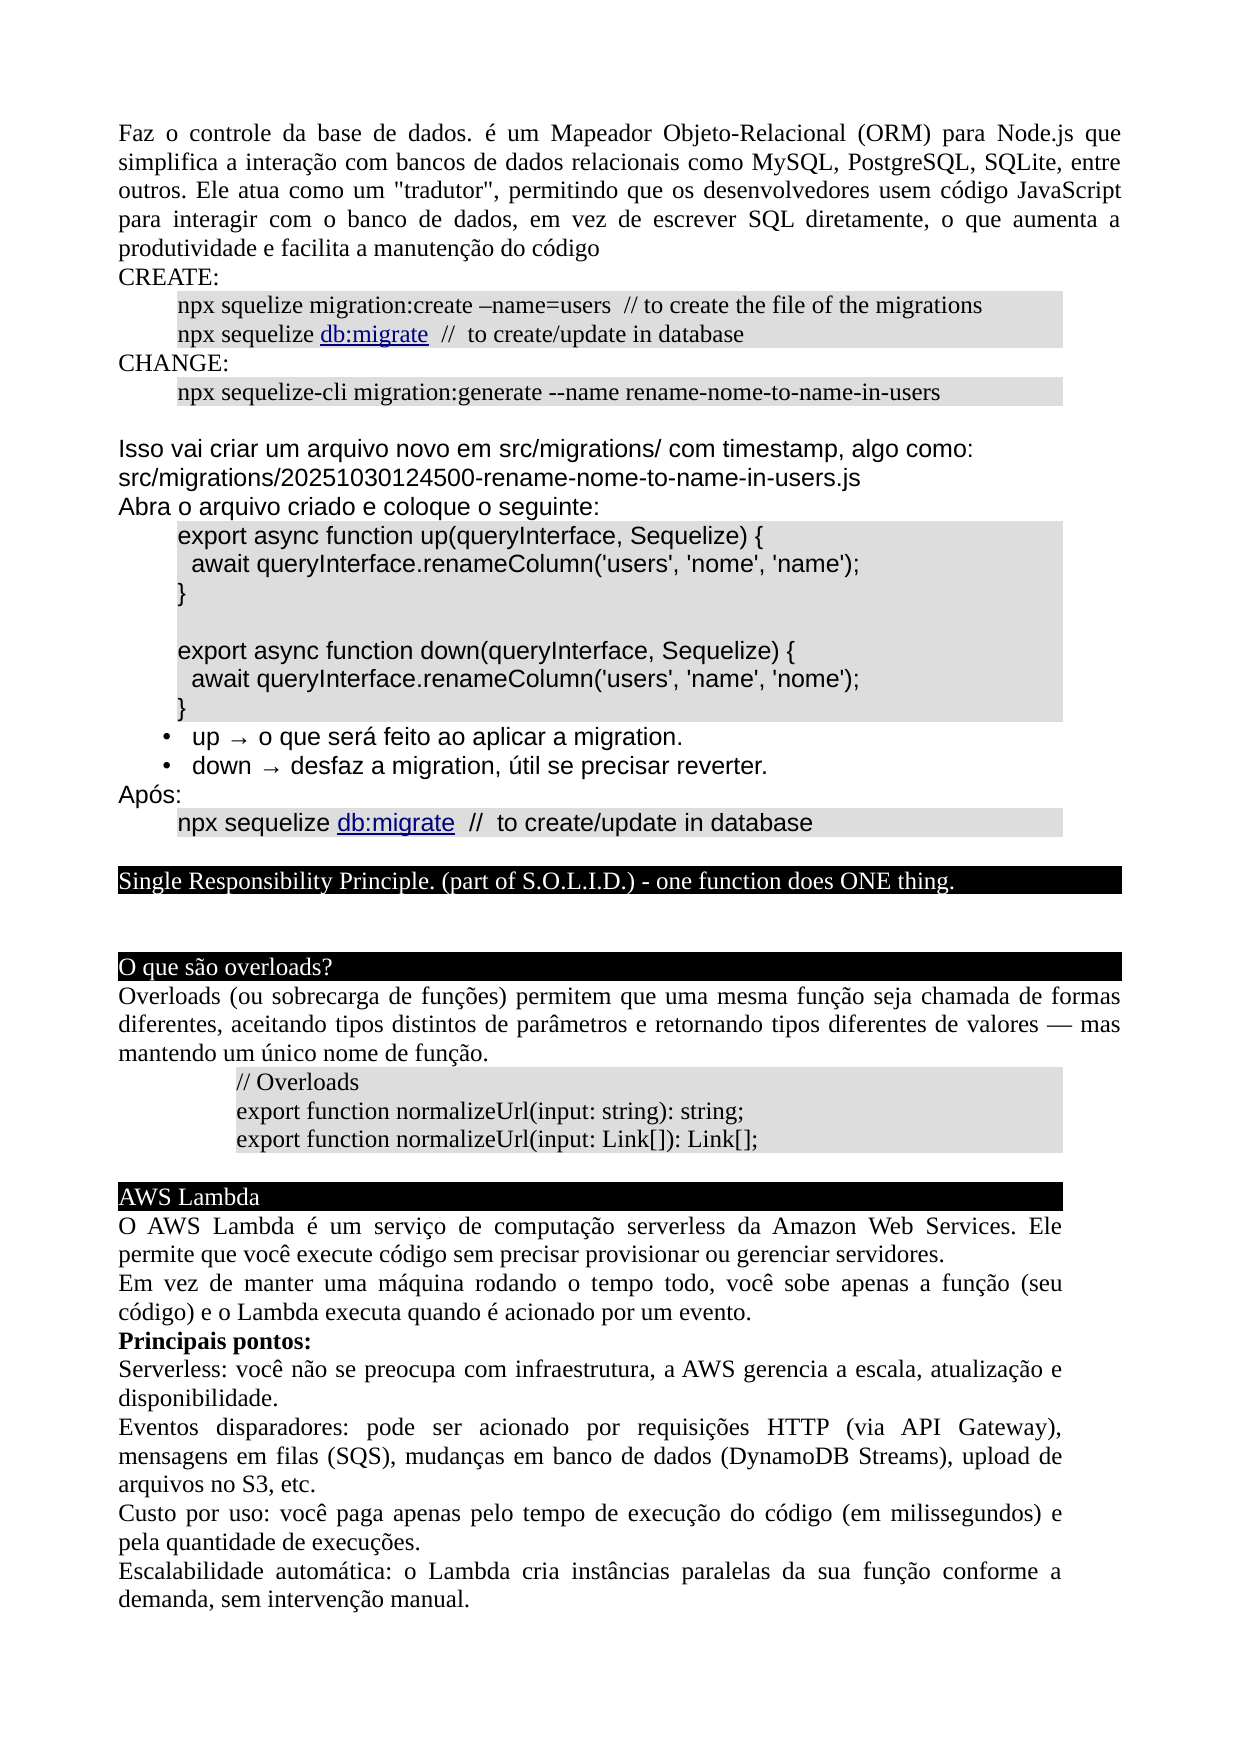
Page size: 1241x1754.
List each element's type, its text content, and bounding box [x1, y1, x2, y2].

text AWS Lambda [118, 1182, 1063, 1211]
text Em vez de manter uma máquina rodando o tempo todo, você sobe apenas a função (seu código) e o Lambda executa quando é acionado por um evento. [118, 1268, 1063, 1326]
text Abra o arquivo criado e coloque o seguinte: [118, 492, 1122, 521]
text CHANGE: [118, 348, 1122, 377]
text export async function up(queryInterface, Sequelize) { [177, 521, 1063, 549]
text export function normalizeUrl(input: Link[]): Link[]; [236, 1124, 1063, 1153]
text npx sequelize-cli migration:generate --name rename-nome-to-name-in-users [177, 377, 1063, 406]
text Após: [118, 779, 1122, 808]
text export function normalizeUrl(input: string): string; [236, 1096, 1063, 1124]
list down → desfaz a migration, útil se precisar reverter. [162, 751, 1122, 779]
text src/migrations/20251030124500-rename-nome-to-name-in-users.js [118, 463, 1122, 492]
text Eventos disparadores: pode ser acionado por requisições HTTP (via API Gateway), mensagens em filas (SQS), mudanças em banco de dados (DynamoDB Streams), upload de arquivos no S3, etc. [118, 1412, 1063, 1498]
text npx sequelize db:migrate // to create/update in database [177, 808, 1063, 837]
text Escalabilidade automática: o Lambda cria instâncias paralelas da sua função conforme a demanda, sem intervenção manual. [118, 1556, 1063, 1613]
text Custo por uso: você paga apenas pelo tempo de execução do código (em milissegundos) e pela quantidade de execuções. [118, 1498, 1063, 1556]
text Single Responsibility Principle. (part of S.O.L.I.D.) - one function does ONE thing. [118, 866, 1122, 894]
text O AWS Lambda é um serviço de computação serverless da Amazon Web Services. Ele permite que você execute código sem precisar provisionar ou gerenciar servidores. [118, 1211, 1063, 1268]
text Principais pontos: [118, 1326, 1063, 1354]
text } [177, 693, 1063, 722]
list up → o que será feito ao aplicar a migration. [162, 722, 1122, 751]
text Faz o controle da base de dados. é um Mapeador Objeto-Relacional (ORM) para Node.js que simplifica a interação com bancos de dados relacionais como MySQL, PostgreSQL, SQLite, entre outros. Ele atua como um "tradutor", permitindo que os desenvolvedores usem código JavaScript para interagir com o banco de dados, em vez de escrever SQL diretamente, o que aumenta a produtividade e facilita a manutenção do código [118, 118, 1122, 262]
text Isso vai criar um arquivo novo em src/migrations/ com timestamp, algo como: [118, 434, 1122, 463]
text npx squelize migration:create –name=users // to create the file of the migrations [177, 291, 1063, 319]
text export async function down(queryInterface, Sequelize) { [177, 636, 1063, 664]
text Serverless: você não se preocupa com infraestrutura, a AWS gerencia a escala, atualização e disponibilidade. [118, 1354, 1063, 1412]
text O que são overloads? [118, 952, 1122, 981]
text } [177, 578, 1063, 607]
text await queryInterface.renameColumn('users', 'nome', 'name'); [177, 549, 1063, 578]
text // Overloads [236, 1067, 1063, 1096]
text Overloads (ou sobrecarga de funções) permitem que uma mesma função seja chamada de formas diferentes, aceitando tipos distintos de parâmetros e retornando tipos diferentes de valores — mas mantendo um único nome de função. [118, 981, 1122, 1067]
text CREATE: [118, 262, 1122, 291]
text npx sequelize db:migrate // to create/update in database [177, 319, 1063, 348]
text await queryInterface.renameColumn('users', 'name', 'nome'); [177, 664, 1063, 693]
